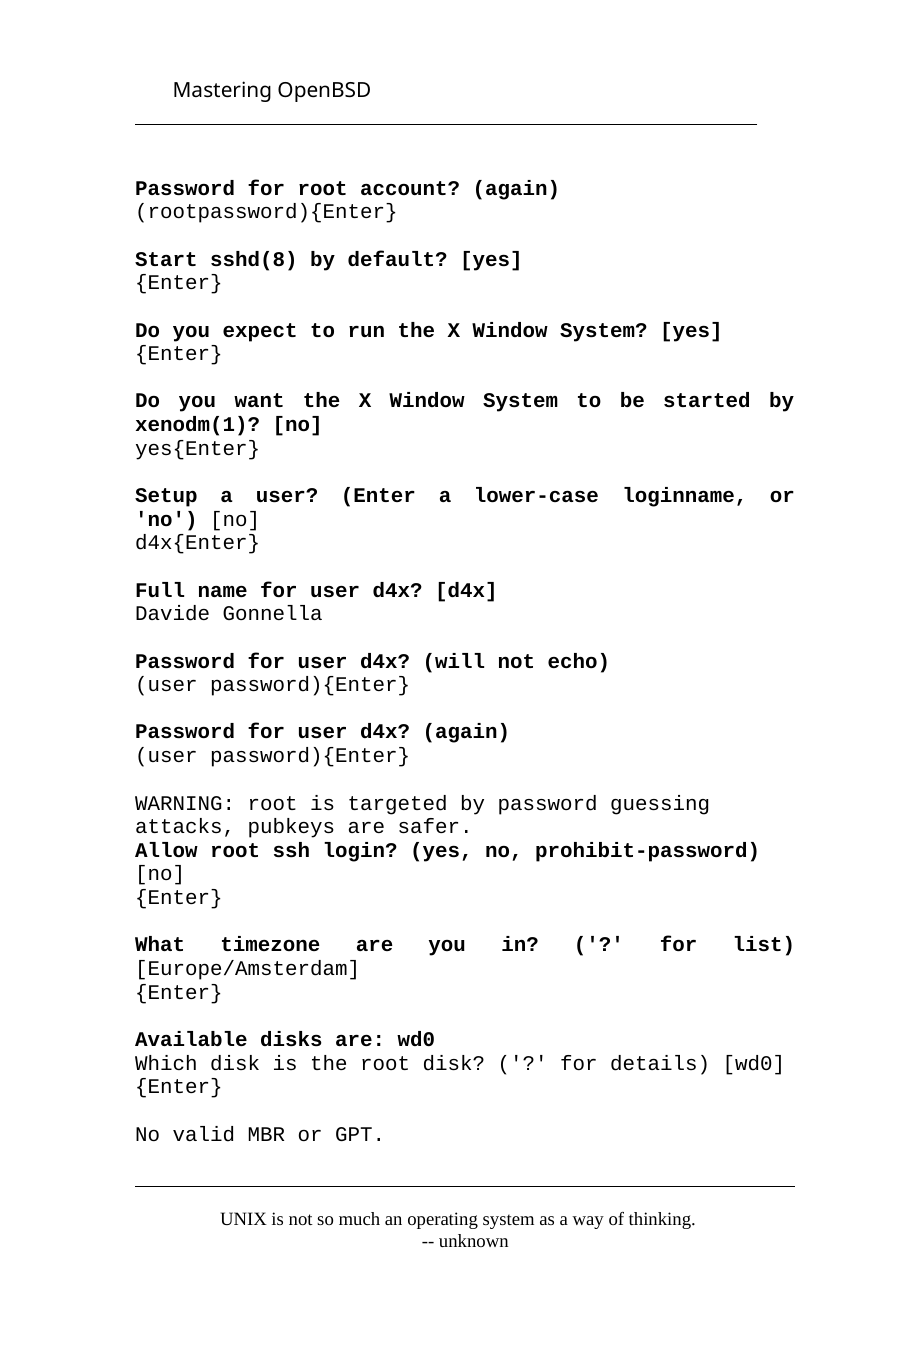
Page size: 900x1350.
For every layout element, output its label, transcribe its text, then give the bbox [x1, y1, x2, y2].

text Setup a user? (Enter a lower-case loginname, or 'no') [no] [135, 485, 795, 532]
text Full name for user d4x? [d4x] [135, 580, 795, 603]
text (user password){Enter} [135, 674, 795, 698]
text {Enter} [135, 272, 795, 296]
text d4x{Enter} [135, 532, 795, 556]
text Available disks are: wd0 [135, 1029, 795, 1053]
text Allow root ssh login? (yes, no, prohibit-password) [no] [135, 840, 795, 887]
text Password for root account? (again) [135, 178, 795, 201]
text Password for user d4x? (will not echo) [135, 651, 795, 674]
text Do you want the X Window System to be started by xenodm(1)? [no] [135, 391, 795, 438]
text What timezone are you in? ('?' for list) [Europe/Amsterdam] [135, 934, 795, 982]
text {Enter} [135, 343, 795, 367]
text WARNING: root is targeted by password guessing attacks, pubkeys are safer. [135, 792, 795, 840]
text Password for user d4x? (again) [135, 722, 795, 745]
text {Enter} [135, 982, 795, 1005]
text yes{Enter} [135, 438, 795, 461]
text Davide Gonnella [135, 603, 795, 627]
text {Enter} [135, 887, 795, 911]
text (user password){Enter} [135, 745, 795, 769]
text {Enter} [135, 1076, 795, 1100]
text Start sshd(8) by default? [yes] [135, 249, 795, 272]
text (rootpassword){Enter} [135, 201, 795, 225]
text No valid MBR or GPT. [135, 1123, 795, 1147]
text Which disk is the root disk? ('?' for details) [wd0] [135, 1053, 795, 1076]
text Do you expect to run the X Window System? [yes] [135, 319, 795, 343]
